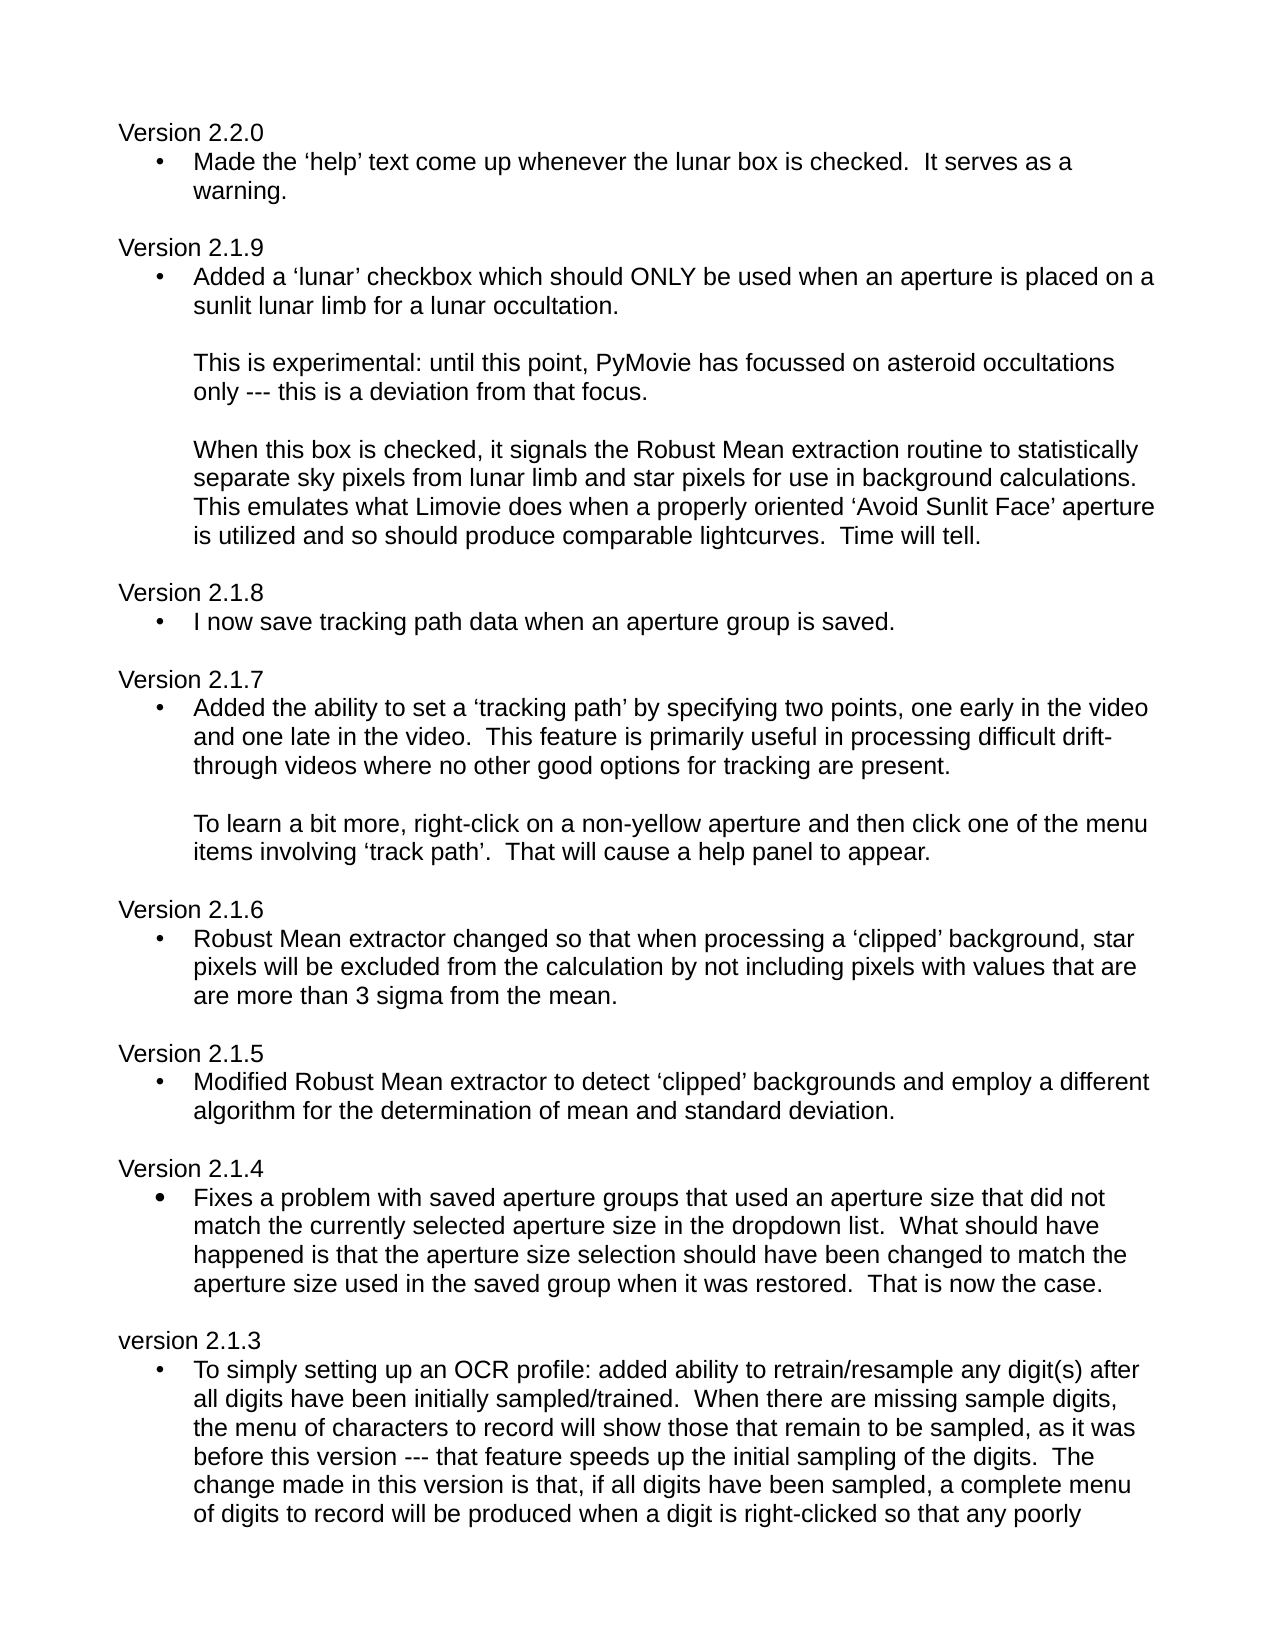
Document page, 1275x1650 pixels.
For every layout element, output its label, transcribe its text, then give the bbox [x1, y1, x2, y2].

text Version 2.2.0 [118, 118, 1157, 147]
list Modified Robust Mean extractor to detect ‘clipped’ backgrounds and employ a different algorithm for the determination of mean and standard deviation. [156, 1067, 1157, 1154]
text version 2.1.3 [118, 1326, 1157, 1355]
list Added the ability to set a ‘tracking path’ by specifying two points, one early in the video and one late in the video. This feature is primarily useful in processing difficult drift-through videos where no other good options for tracking are present. To learn a bit more, right-click on a non-yellow aperture and then click one of the menu items involving ‘track path’. That will cause a help panel to appear. [156, 693, 1157, 895]
list To simply setting up an OCR profile: added ability to retrain/resample any digit(s) after all digits have been initially sampled/trained. When there are missing sample digits, the menu of characters to record will show those that remain to be sampled, as it was before this version --- that feature speeds up the initial sampling of the digits. The change made in this version is that, if all digits have been sampled, a complete menu of digits to record will be produced when a digit is right-clicked so that any poorly [156, 1355, 1157, 1528]
text Version 2.1.9 [118, 233, 1157, 262]
text Version 2.1.7 [118, 665, 1157, 693]
text Version 2.1.8 [118, 578, 1157, 607]
list I now save tracking path data when an aperture group is saved. [156, 607, 1157, 665]
list Robust Mean extractor changed so that when processing a ‘clipped’ background, star pixels will be excluded from the calculation by not including pixels with values that are are more than 3 sigma from the mean. [156, 923, 1157, 1039]
list Added a ‘lunar’ checkbox which should ONLY be used when an aperture is placed on a sunlit lunar limb for a lunar occultation. This is experimental: until this point, PyMovie has focussed on asteroid occultations only --- this is a deviation from that focus. When this box is checked, it signals the Robust Mean extraction routine to statistically separate sky pixels from lunar limb and star pixels for use in background calculations. This emulates what Limovie does when a properly oriented ‘Avoid Sunlit Face’ aperture is utilized and so should produce comparable lightcurves. Time will tell. [156, 262, 1157, 578]
text Version 2.1.5 [118, 1039, 1157, 1067]
list Fixes a problem with saved aperture groups that used an aperture size that did not match the currently selected aperture size in the dropdown list. What should have happened is that the aperture size selection should have been changed to match the aperture size used in the saved group when it was restored. That is now the case. [156, 1182, 1157, 1326]
text Version 2.1.6 [118, 895, 1157, 923]
text Version 2.1.4 [118, 1154, 1157, 1182]
list Made the ‘help’ text come up whenever the lunar box is checked. It serves as a warning. [156, 147, 1157, 233]
